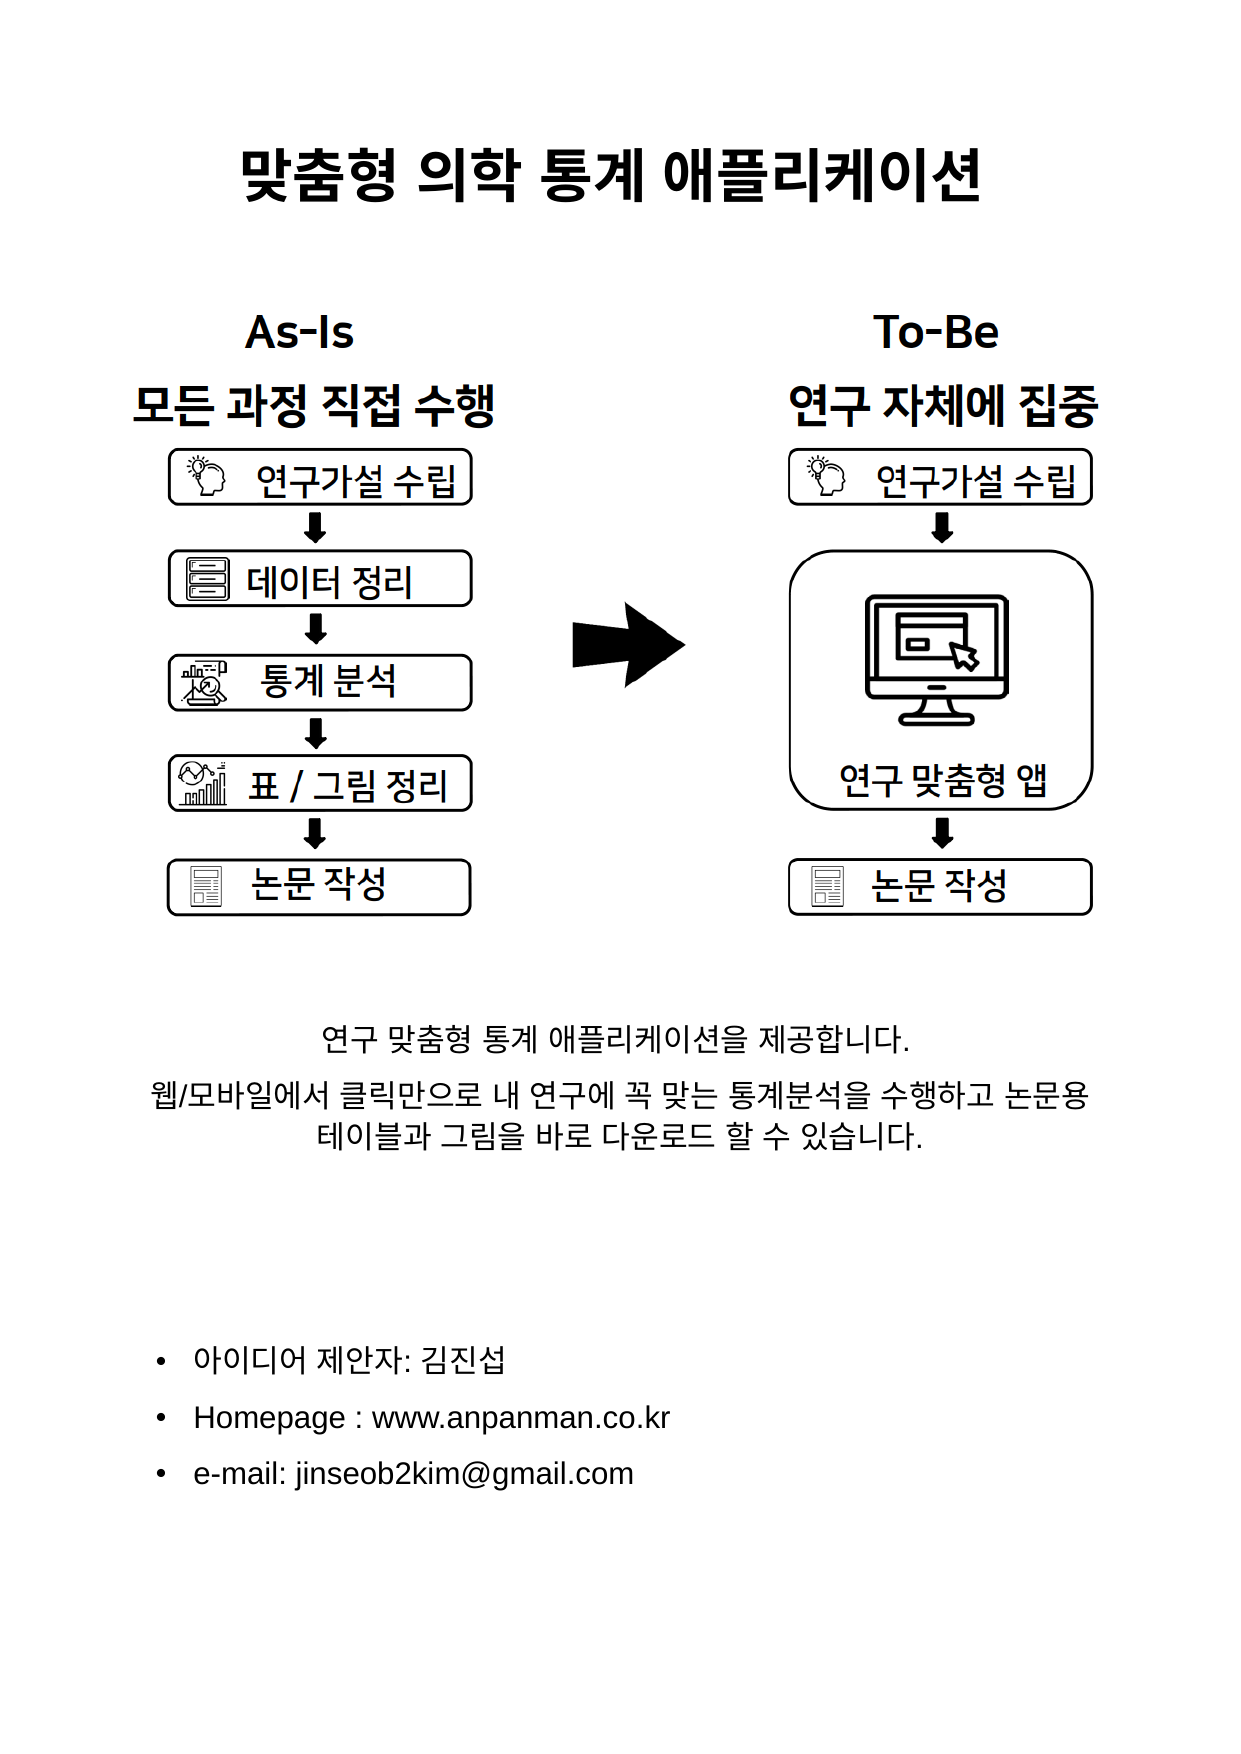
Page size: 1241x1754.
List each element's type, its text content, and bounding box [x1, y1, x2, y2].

list 아이디어 제안자: 김진섭 [156, 1343, 1122, 1379]
list Homepage : www.anpanman.co.kr [156, 1399, 1122, 1435]
text 웹/모바일에서 클릭만으로 내 연구에 꼭 맞는 통계분석을 수행하고 논문용 테이블과 그림을 바로 다운로드 할 수 있습니다. [118, 1078, 1122, 1155]
text 연구 맞춤형 통계 애플리케이션을 제공합니다. [118, 1022, 1122, 1058]
picture [113, 298, 1118, 923]
list e-mail: jinseob2kim@gmail.com [156, 1455, 1122, 1491]
title 맞춤형 의학 통계 애플리케이션 [118, 143, 1122, 210]
